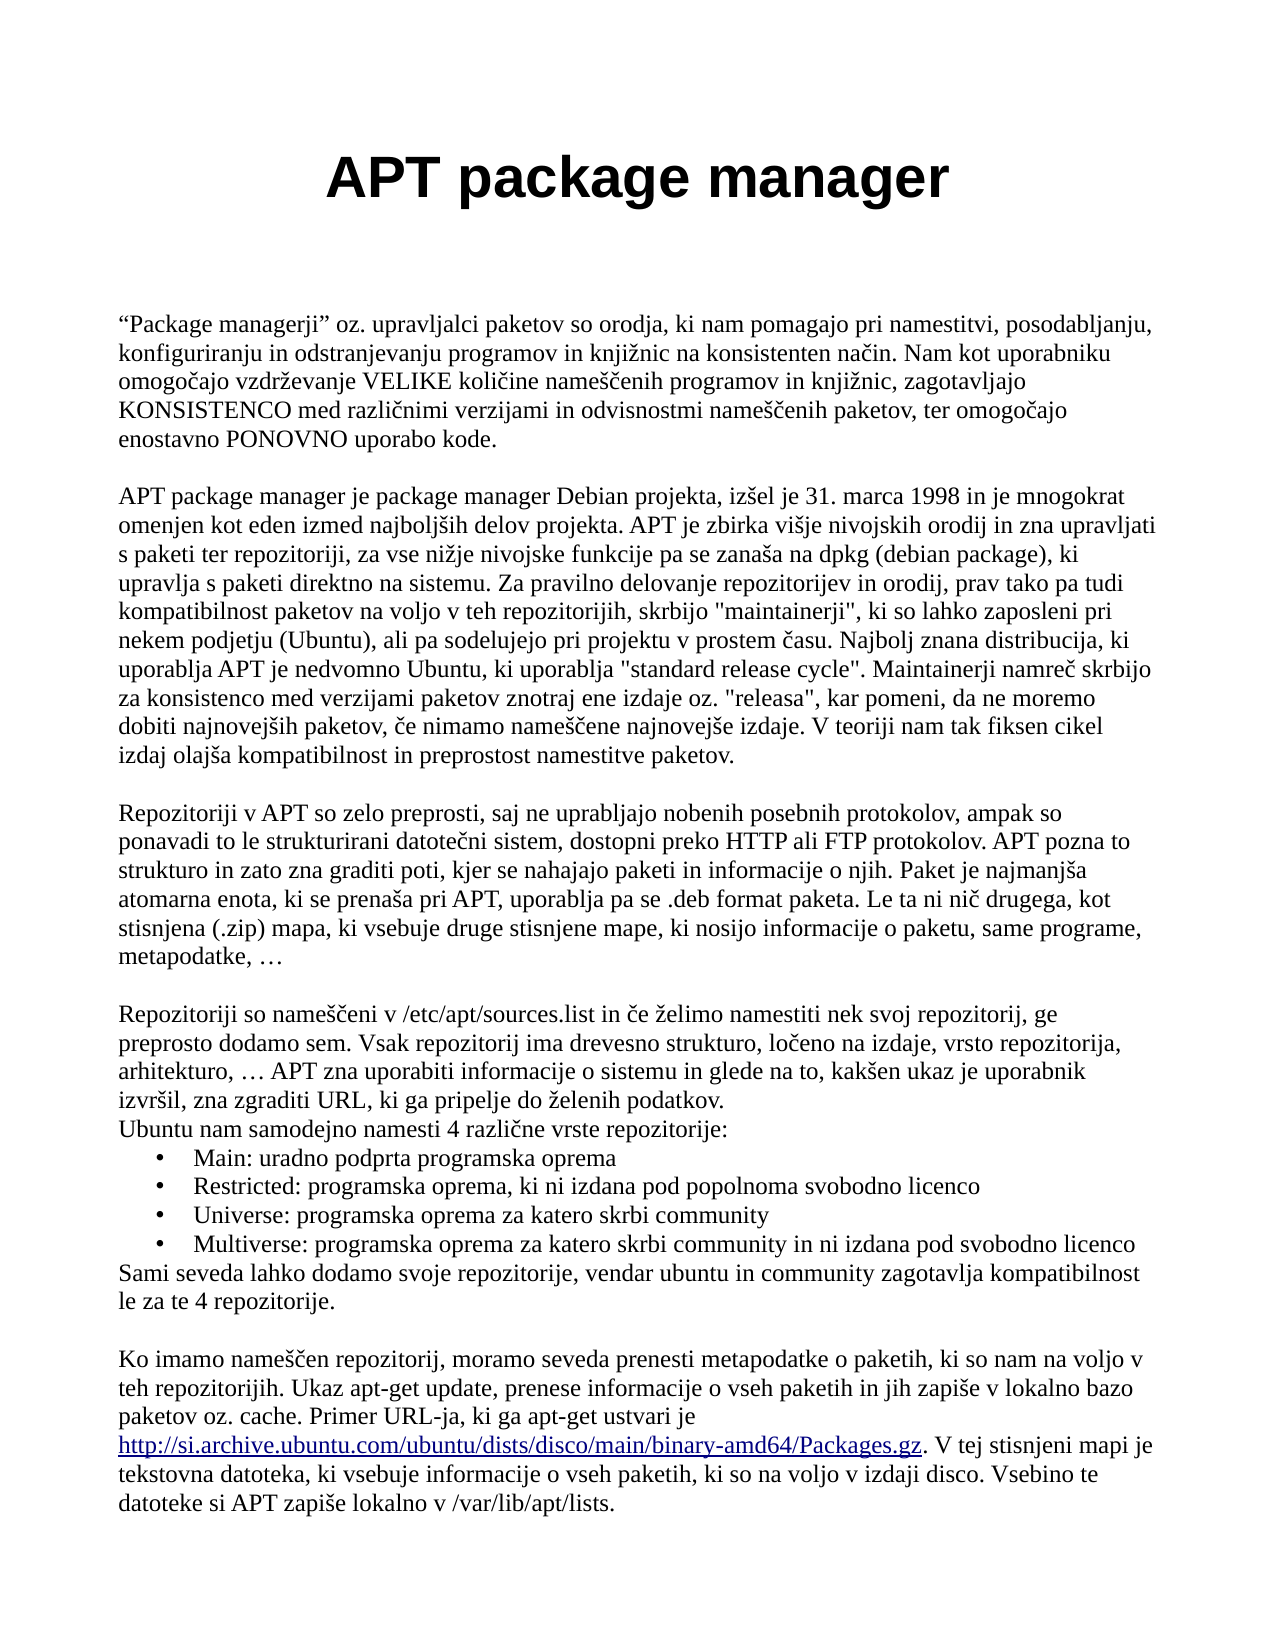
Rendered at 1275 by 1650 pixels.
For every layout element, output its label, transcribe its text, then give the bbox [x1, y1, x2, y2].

text Ubuntu nam samodejno namesti 4 različne vrste repozitorije: [118, 1114, 1157, 1143]
text Repozitoriji so nameščeni v /etc/apt/sources.list in če želimo namestiti nek svoj repozitorij, ge preprosto dodamo sem. Vsak repozitorij ima drevesno strukturo, ločeno na izdaje, vrsto repozitorija, arhitekturo, … APT zna uporabiti informacije o sistemu in glede na to, kakšen ukaz je uporabnik izvršil, zna zgraditi URL, ki ga pripelje do želenih podatkov. [118, 999, 1157, 1114]
list Main: uradno podprta programska oprema [156, 1143, 1157, 1171]
text Ko imamo nameščen repozitorij, moramo seveda prenesti metapodatke o paketih, ki so nam na voljo v teh repozitorijih. Ukaz apt-get update, prenese informacije o vseh paketih in jih zapiše v lokalno bazo paketov oz. cache. Primer URL-ja, ki ga apt-get ustvari je http://si.archive.ubuntu.com/ubuntu/dists/disco/main/binary-amd64/Packages.gz. V tej stisnjeni mapi je tekstovna datoteka, ki vsebuje informacije o vseh paketih, ki so na voljo v izdaji disco. Vsebino te datoteke si APT zapiše lokalno v /var/lib/apt/lists. [118, 1344, 1157, 1516]
text “Package managerji” oz. upravljalci paketov so orodja, ki nam pomagajo pri namestitvi, posodabljanju, konfiguriranju in odstranjevanju programov in knjižnic na konsistenten način. Nam kot uporabniku omogočajo vzdrževanje VELIKE količine nameščenih programov in knjižnic, zagotavljajo KONSISTENCO med različnimi verzijami in odvisnostmi nameščenih paketov, ter omogočajo enostavno PONOVNO uporabo kode. [118, 309, 1157, 453]
text Sami seveda lahko dodamo svoje repozitorije, vendar ubuntu in community zagotavlja kompatibilnost le za te 4 repozitorije. [118, 1258, 1157, 1315]
list Restricted: programska oprema, ki ni izdana pod popolnoma svobodno licenco [156, 1171, 1157, 1200]
text Repozitoriji v APT so zelo preprosti, saj ne uprabljajo nobenih posebnih protokolov, ampak so ponavadi to le strukturirani datotečni sistem, dostopni preko HTTP ali FTP protokolov. APT pozna to strukturo in zato zna graditi poti, kjer se nahajajo paketi in informacije o njih. Paket je najmanjša atomarna enota, ki se prenaša pri APT, uporablja pa se .deb format paketa. Le ta ni nič drugega, kot stisnjena (.zip) mapa, ki vsebuje druge stisnjene mape, ki nosijo informacije o paketu, same programe, metapodatke, … [118, 798, 1157, 970]
list Universe: programska oprema za katero skrbi community [156, 1200, 1157, 1229]
title APT package manager [118, 143, 1157, 210]
list Multiverse: programska oprema za katero skrbi community in ni izdana pod svobodno licenco [156, 1229, 1157, 1258]
text APT package manager je package manager Debian projekta, izšel je 31. marca 1998 in je mnogokrat omenjen kot eden izmed najboljših delov projekta. APT je zbirka višje nivojskih orodij in zna upravljati s paketi ter repozitoriji, za vse nižje nivojske funkcije pa se zanaša na dpkg (debian package), ki upravlja s paketi direktno na sistemu. Za pravilno delovanje repozitorijev in orodij, prav tako pa tudi kompatibilnost paketov na voljo v teh repozitorijih, skrbijo "maintainerji", ki so lahko zaposleni pri nekem podjetju (Ubuntu), ali pa sodelujejo pri projektu v prostem času. Najbolj znana distribucija, ki uporablja APT je nedvomno Ubuntu, ki uporablja "standard release cycle". Maintainerji namreč skrbijo za konsistenco med verzijami paketov znotraj ene izdaje oz. "releasa", kar pomeni, da ne moremo dobiti najnovejših paketov, če nimamo nameščene najnovejše izdaje. V teoriji nam tak fiksen cikel izdaj olajša kompatibilnost in preprostost namestitve paketov. [118, 481, 1157, 769]
